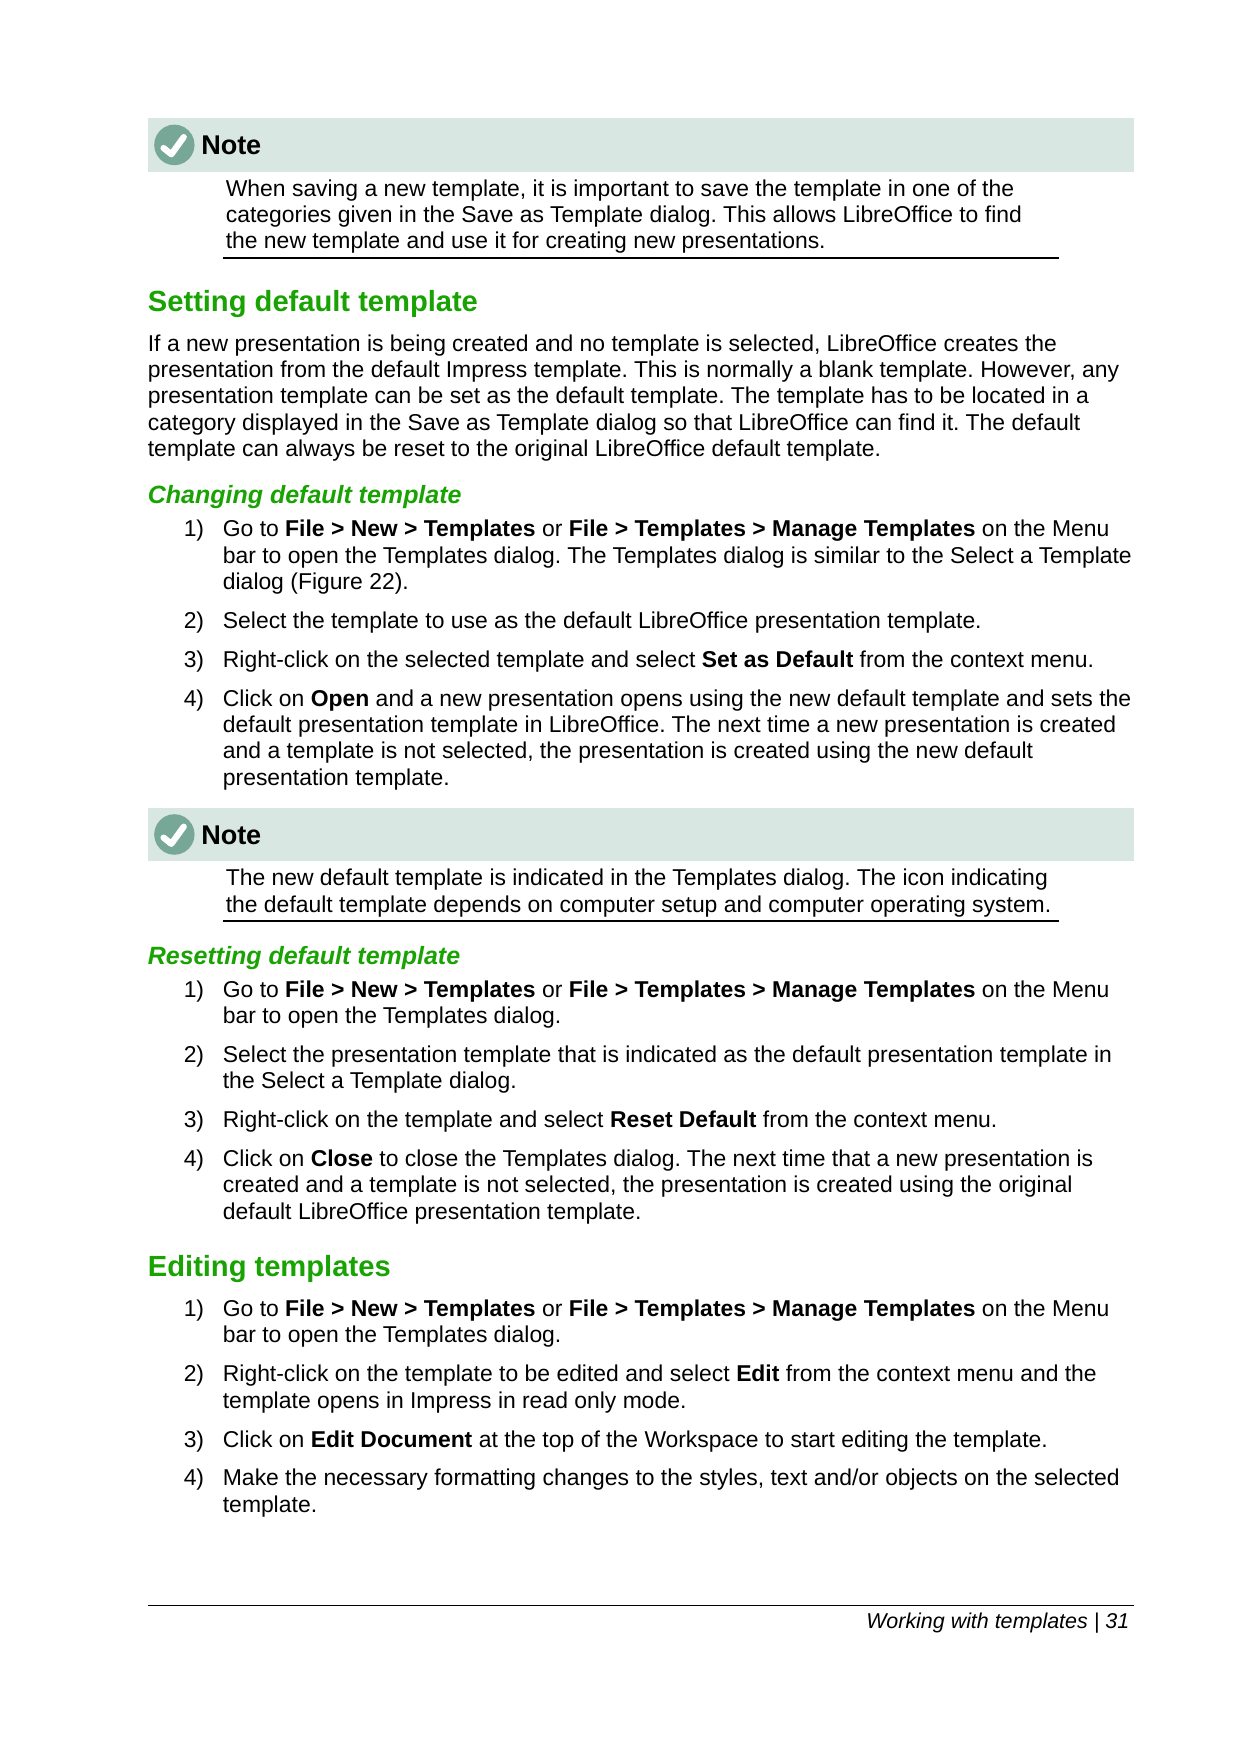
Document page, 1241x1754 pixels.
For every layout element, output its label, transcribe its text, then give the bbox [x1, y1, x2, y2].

text The new default template is indicated in the Templates dialog. The icon indicating the default template depends on computer setup and computer operating system. [223, 861, 1059, 920]
subtitle Editing templates [148, 1249, 1134, 1283]
list Go to File > New > Templates or File > Templates > Manage Templates on the Menu bar to open the Templates dialog. [204, 976, 1134, 1028]
text If a new presentation is being created and no template is selected, LibreOffice creates the presentation from the default Impress template. This is normally a blank template. However, any presentation template can be set as the default template. The template has to be located in a category displayed in the Save as Template dialog so that LibreOffice can find it. The default template can always be reset to the original LibreOffice default template. [148, 330, 1134, 462]
subtitle Note [148, 118, 1134, 172]
list Right-click on the template and select Reset Default from the context menu. [204, 1106, 1134, 1132]
list Right-click on the template to be edited and select Edit from the context menu and the template opens in Impress in read only mode. [204, 1360, 1134, 1413]
list Click on Close to close the Templates dialog. The next time that a new presentation is created and a template is not selected, the presentation is created using the original default LibreOffice presentation template. [204, 1145, 1134, 1224]
text When saving a new template, it is important to save the template in one of the categories given in the Save as Template dialog. This allows LibreOffice to find the new template and use it for creating new presentations. [223, 172, 1059, 257]
list Click on Edit Document at the top of the Workspace to start editing the template. [204, 1426, 1134, 1452]
subtitle Resetting default template [148, 941, 1134, 969]
list Select the template to use as the default LibreOffice presentation template. [204, 607, 1134, 633]
subtitle Changing default template [148, 480, 1134, 509]
list Make the necessary formatting changes to the styles, text and/or objects on the selected template. [204, 1464, 1134, 1517]
list Click on Open and a new presentation opens using the new default template and sets the default presentation template in LibreOffice. The next time a new presentation is created and a template is not selected, the presentation is created using the new default presentation template. [204, 684, 1134, 790]
list Go to File > New > Templates or File > Templates > Manage Templates on the Menu bar to open the Templates dialog. [204, 1295, 1134, 1348]
subtitle Note [148, 808, 1134, 861]
list Go to File > New > Templates or File > Templates > Manage Templates on the Menu bar to open the Templates dialog. The Templates dialog is similar to the Select a Template dialog (Figure 22). [204, 515, 1134, 594]
list Select the presentation template that is indicated as the default presentation template in the Select a Template dialog. [204, 1041, 1134, 1094]
list Right-click on the selected template and select Set as Default from the context menu. [204, 646, 1134, 672]
subtitle Setting default template [148, 284, 1134, 317]
